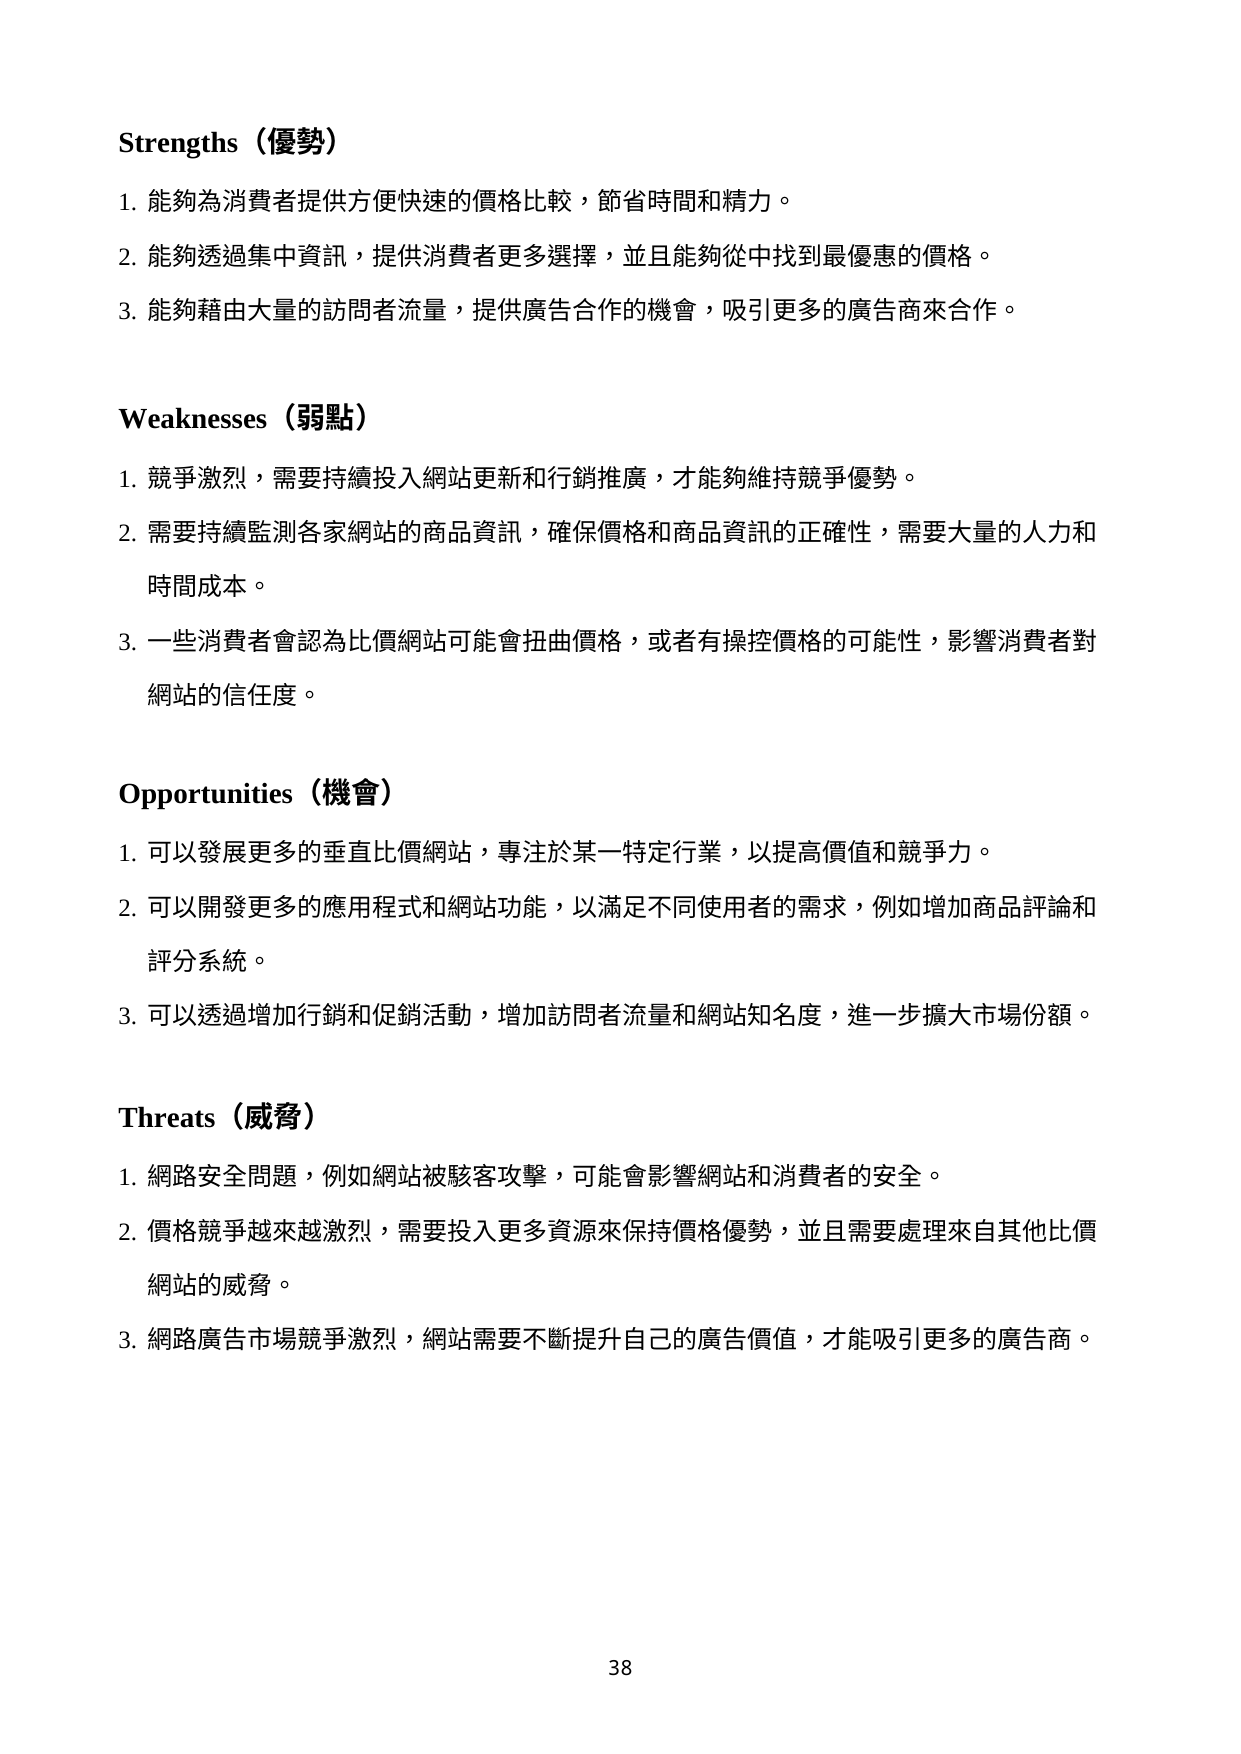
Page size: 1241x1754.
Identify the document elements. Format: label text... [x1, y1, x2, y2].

text Opportunities（機會） [118, 769, 1122, 812]
list 一些消費者會認為比價網站可能會扭曲價格，或者有操控價格的可能性，影響消費者對網站的信任度。 [118, 621, 1122, 755]
list 能夠透過集中資訊，提供消費者更多選擇，並且能夠從中找到最優惠的價格。 [118, 236, 1122, 272]
text Weaknesses（弱點） [118, 345, 1122, 437]
list 價格競爭越來越激烈，需要投入更多資源來保持價格優勢，並且需要處理來自其他比價網站的威脅。 [118, 1211, 1122, 1302]
list 需要持續監測各家網站的商品資訊，確保價格和商品資訊的正確性，需要大量的人力和時間成本。 [118, 512, 1122, 603]
list 競爭激烈，需要持續投入網站更新和行銷推廣，才能夠維持競爭優勢。 [118, 458, 1122, 494]
text Strengths（優勢） [118, 118, 1122, 160]
text Threats（威脅） [118, 1093, 1122, 1136]
list 可以開發更多的應用程式和網站功能，以滿足不同使用者的需求，例如增加商品評論和評分系統。 [118, 887, 1122, 978]
list 可以透過增加行銷和促銷活動，增加訪問者流量和網站知名度，進一步擴大市場份額。 [118, 996, 1122, 1032]
list 可以發展更多的垂直比價網站，專注於某一特定行業，以提高價值和競爭力。 [118, 833, 1122, 869]
list 網路安全問題，例如網站被駭客攻擊，可能會影響網站和消費者的安全。 [118, 1157, 1122, 1193]
list 能夠藉由大量的訪問者流量，提供廣告合作的機會，吸引更多的廣告商來合作。 [118, 290, 1122, 327]
list 網路廣告市場競爭激烈，網站需要不斷提升自己的廣告價值，才能吸引更多的廣告商。 [118, 1320, 1122, 1356]
list 能夠為消費者提供方便快速的價格比較，節省時間和精力。 [118, 182, 1122, 218]
